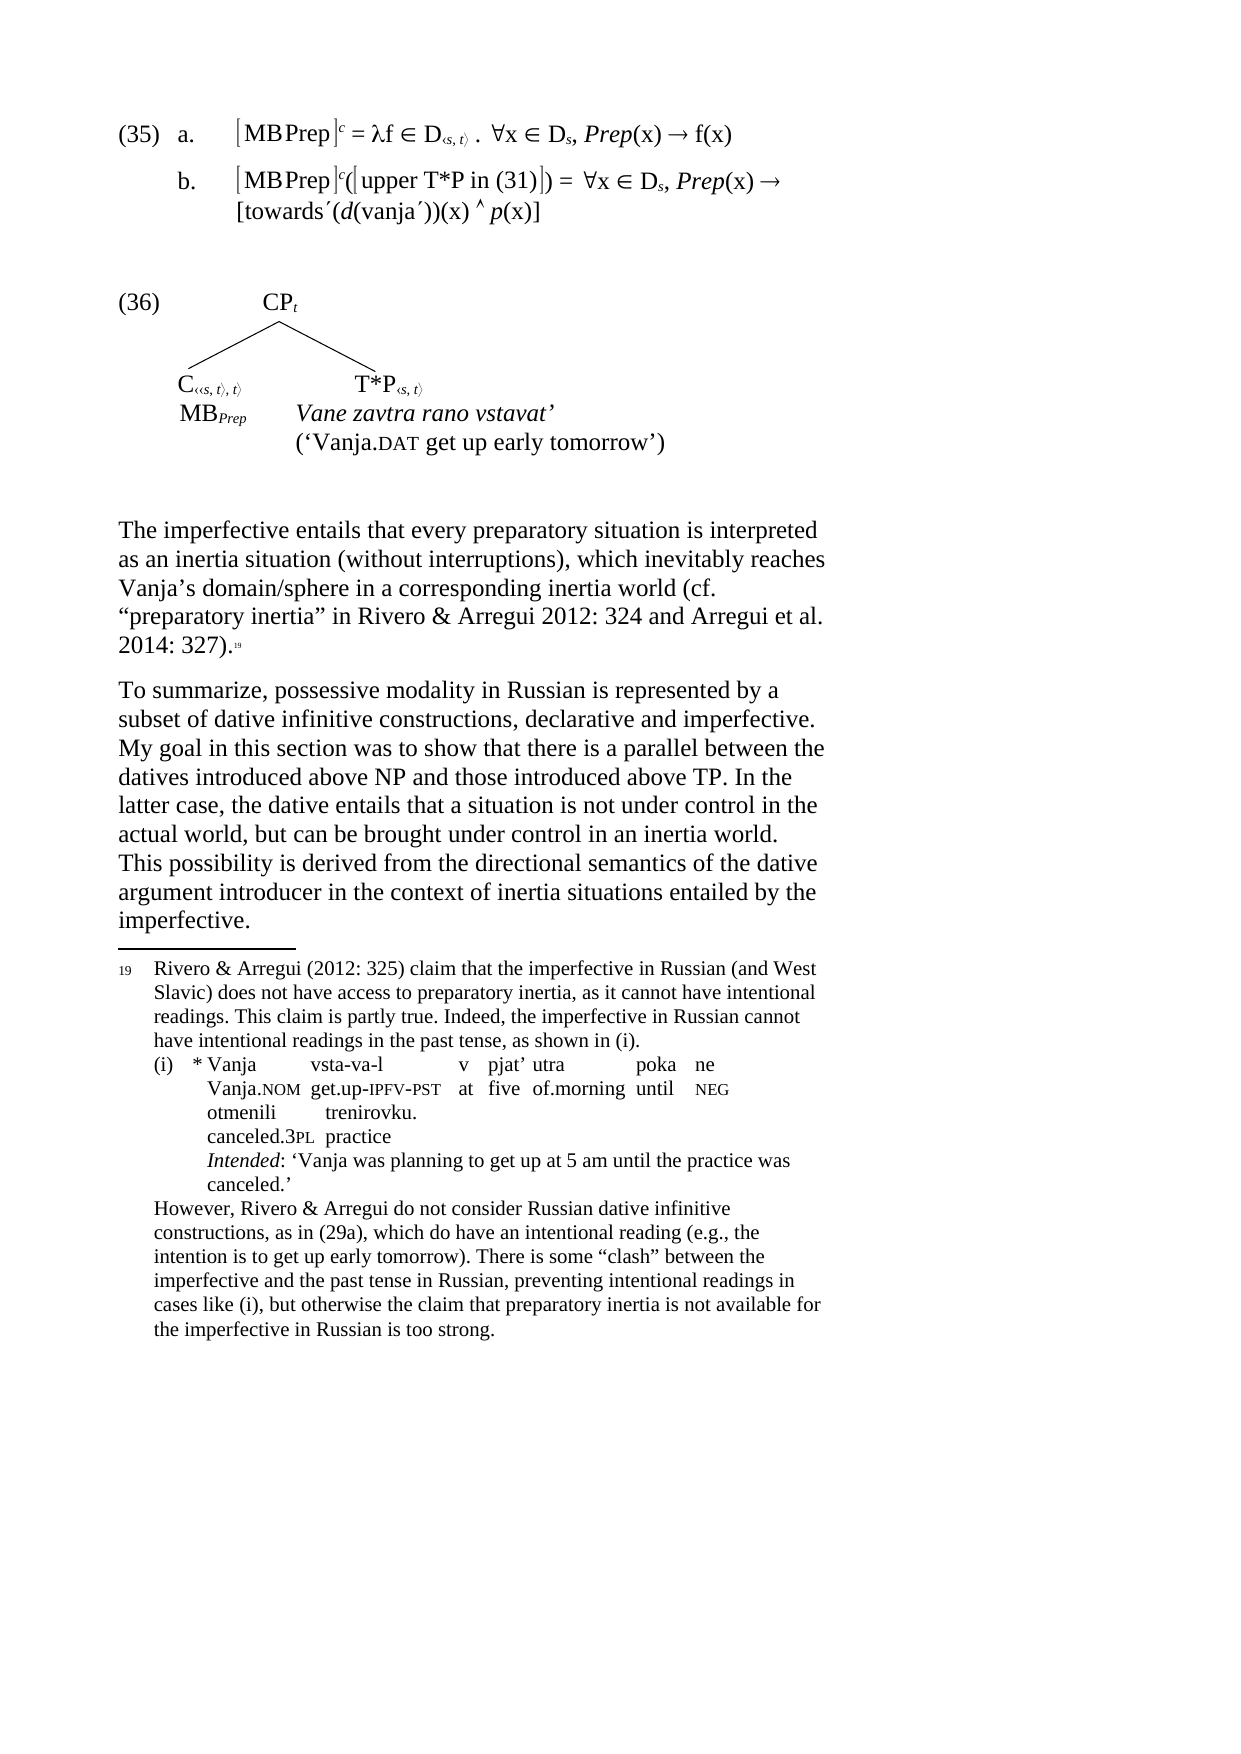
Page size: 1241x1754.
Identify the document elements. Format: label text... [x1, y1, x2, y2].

text b. c() = x  Ds, Prep(x)  [towards(d(vanja))(x)  p(x)] [118, 165, 827, 224]
text Cs, t, t T*Ps, t [118, 369, 827, 398]
text Rivero & Arregui (2012: 325) claim that the imperfective in Russian (and West Slavic) does not have access to preparatory inertia, as it cannot have intentional readings. This claim is partly true. Indeed, the imperfective in Russian cannot have intentional readings in the past tense, as shown in (i). [118, 956, 827, 1052]
text Vanja.nom get.up-ipfv-pst at five of.morning until neg otmenili trenirovku. [118, 1076, 827, 1124]
text To summarize, possessive modality in Russian is represented by a subset of dative infinitive constructions, declarative and imperfective. My goal in this section was to show that there is a parallel between the datives introduced above NP and those introduced above TP. In the latter case, the dative entails that a situation is not under control in the actual world, but can be brought under control in an inertia world. This possibility is derived from the directional semantics of the dative argument introducer in the context of inertia situations entailed by the imperfective. [118, 676, 827, 934]
text Intended: ‘Vanja was planning to get up at 5 am until the practice was canceled.’ [118, 1148, 827, 1196]
text The imperfective entails that every preparatory situation is interpreted as an inertia situation (without interruptions), which inevitably reaches Vanja’s domain/sphere in a corresponding inertia world (cf. “preparatory inertia” in Rivero & Arregui 2012: 324 and Arregui et al. 2014: 327). [118, 515, 827, 659]
text (‘Vanja.dat get up early tomorrow’) [118, 427, 827, 455]
text (35) a. c = f  Ds, t . x  Ds, Prep(x)  f(x) [118, 118, 827, 149]
text canceled.3pl practice [118, 1124, 827, 1148]
text (36) CPt [118, 287, 827, 315]
text MBPrep Vane zavtra rano vstavat’ [118, 398, 827, 427]
text However, Rivero & Arregui do not consider Russian dative infinitive constructions, as in (29a), which do have an intentional reading (e.g., the intention is to get up early tomorrow). There is some “clash” between the imperfective and the past tense in Russian, preventing intentional readings in cases like (i), but otherwise the claim that preparatory inertia is not available for the imperfective in Russian is too strong. [118, 1196, 827, 1341]
text (i) * Vanja vsta-va-l v pjat’ utra poka ne [118, 1052, 827, 1076]
